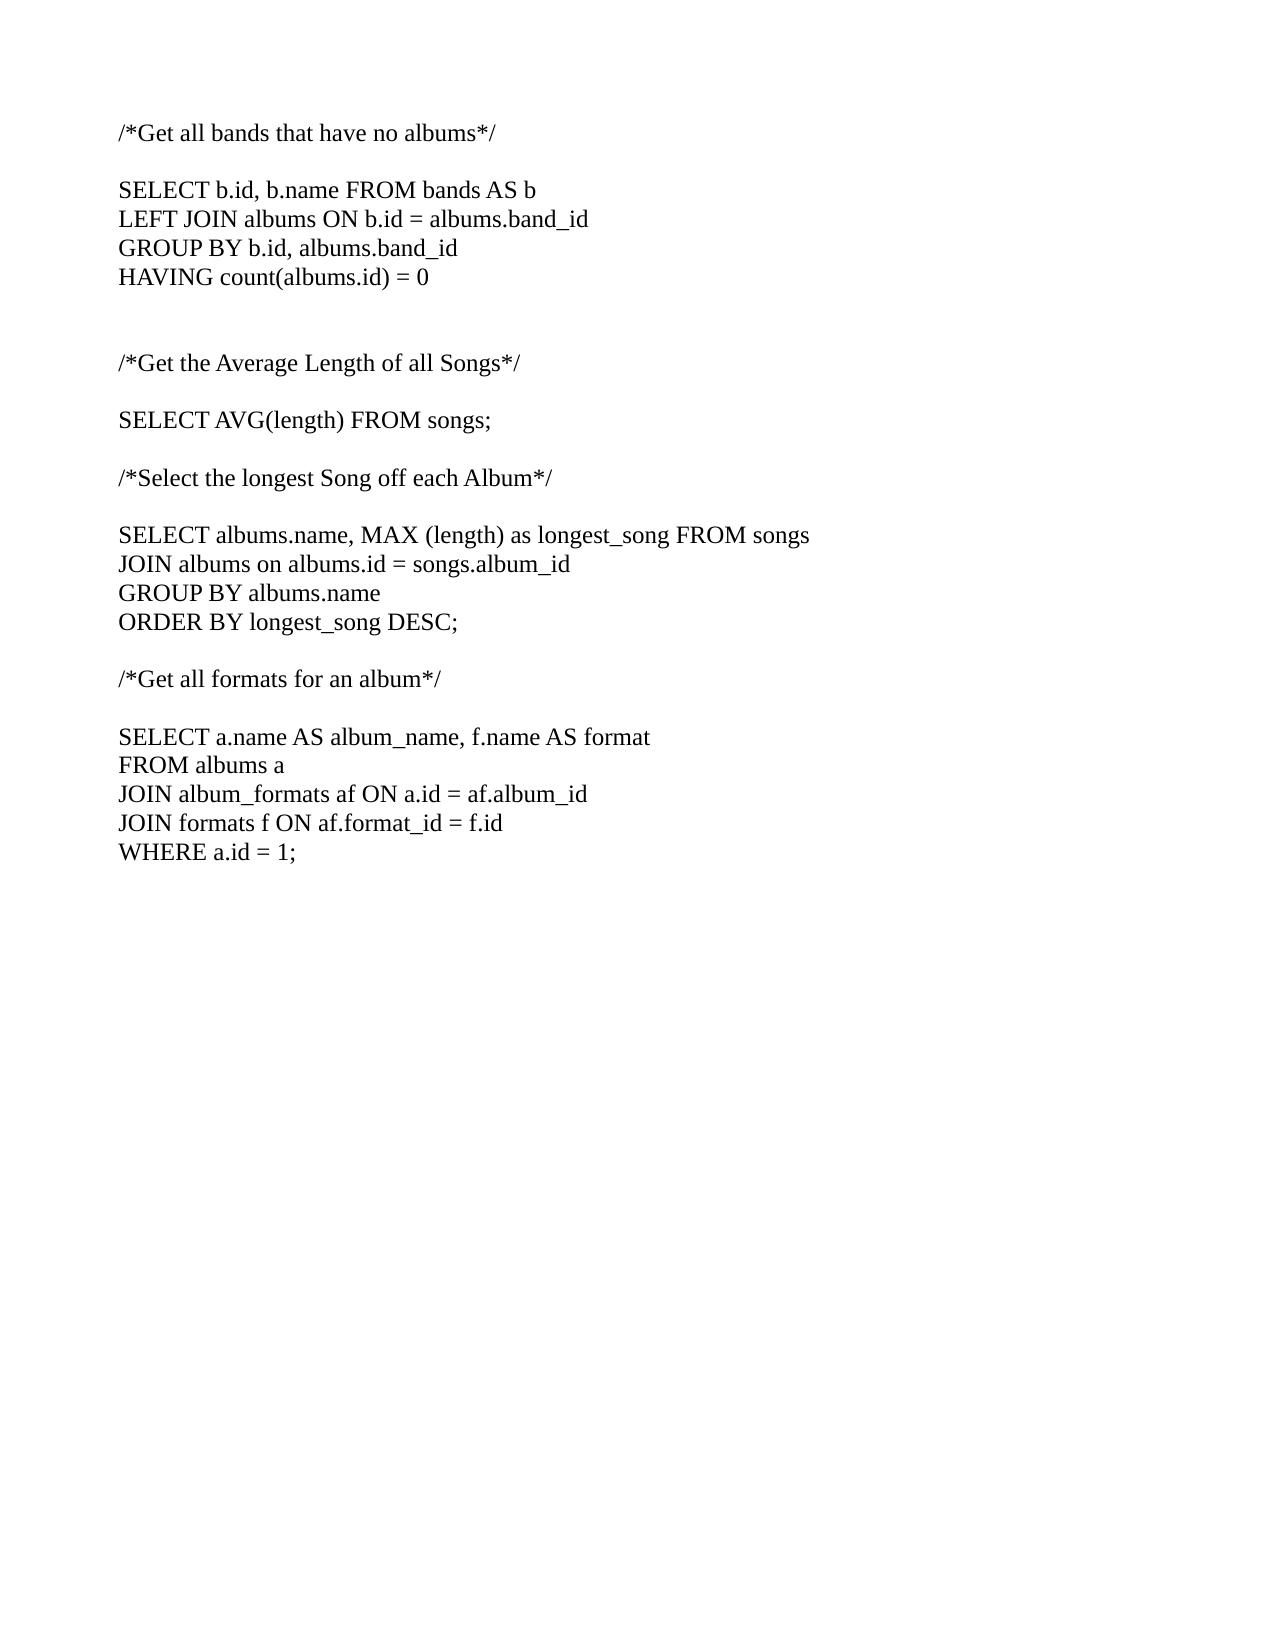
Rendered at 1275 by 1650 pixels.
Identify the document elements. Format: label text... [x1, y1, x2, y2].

text GROUP BY albums.name [118, 578, 1157, 607]
text JOIN albums on albums.id = songs.album_id [118, 549, 1157, 578]
text SELECT b.id, b.name FROM bands AS b [118, 176, 1157, 204]
text JOIN formats f ON af.format_id = f.id [118, 808, 1157, 837]
text /*Get all bands that have no albums*/ [118, 118, 1157, 147]
text SELECT a.name AS album_name, f.name AS format [118, 722, 1157, 751]
text JOIN album_formats af ON a.id = af.album_id [118, 779, 1157, 808]
text FROM albums a [118, 751, 1157, 779]
text /*Get the Average Length of all Songs*/ [118, 348, 1157, 377]
text /*Get all formats for an album*/ [118, 664, 1157, 693]
text WHERE a.id = 1; [118, 837, 1157, 866]
text ORDER BY longest_song DESC; [118, 607, 1157, 636]
text /*Select the longest Song off each Album*/ [118, 463, 1157, 492]
text HAVING count(albums.id) = 0 [118, 262, 1157, 291]
text SELECT albums.name, MAX (length) as longest_song FROM songs [118, 521, 1157, 549]
text GROUP BY b.id, albums.band_id [118, 233, 1157, 262]
text SELECT AVG(length) FROM songs; [118, 406, 1157, 434]
text LEFT JOIN albums ON b.id = albums.band_id [118, 204, 1157, 233]
